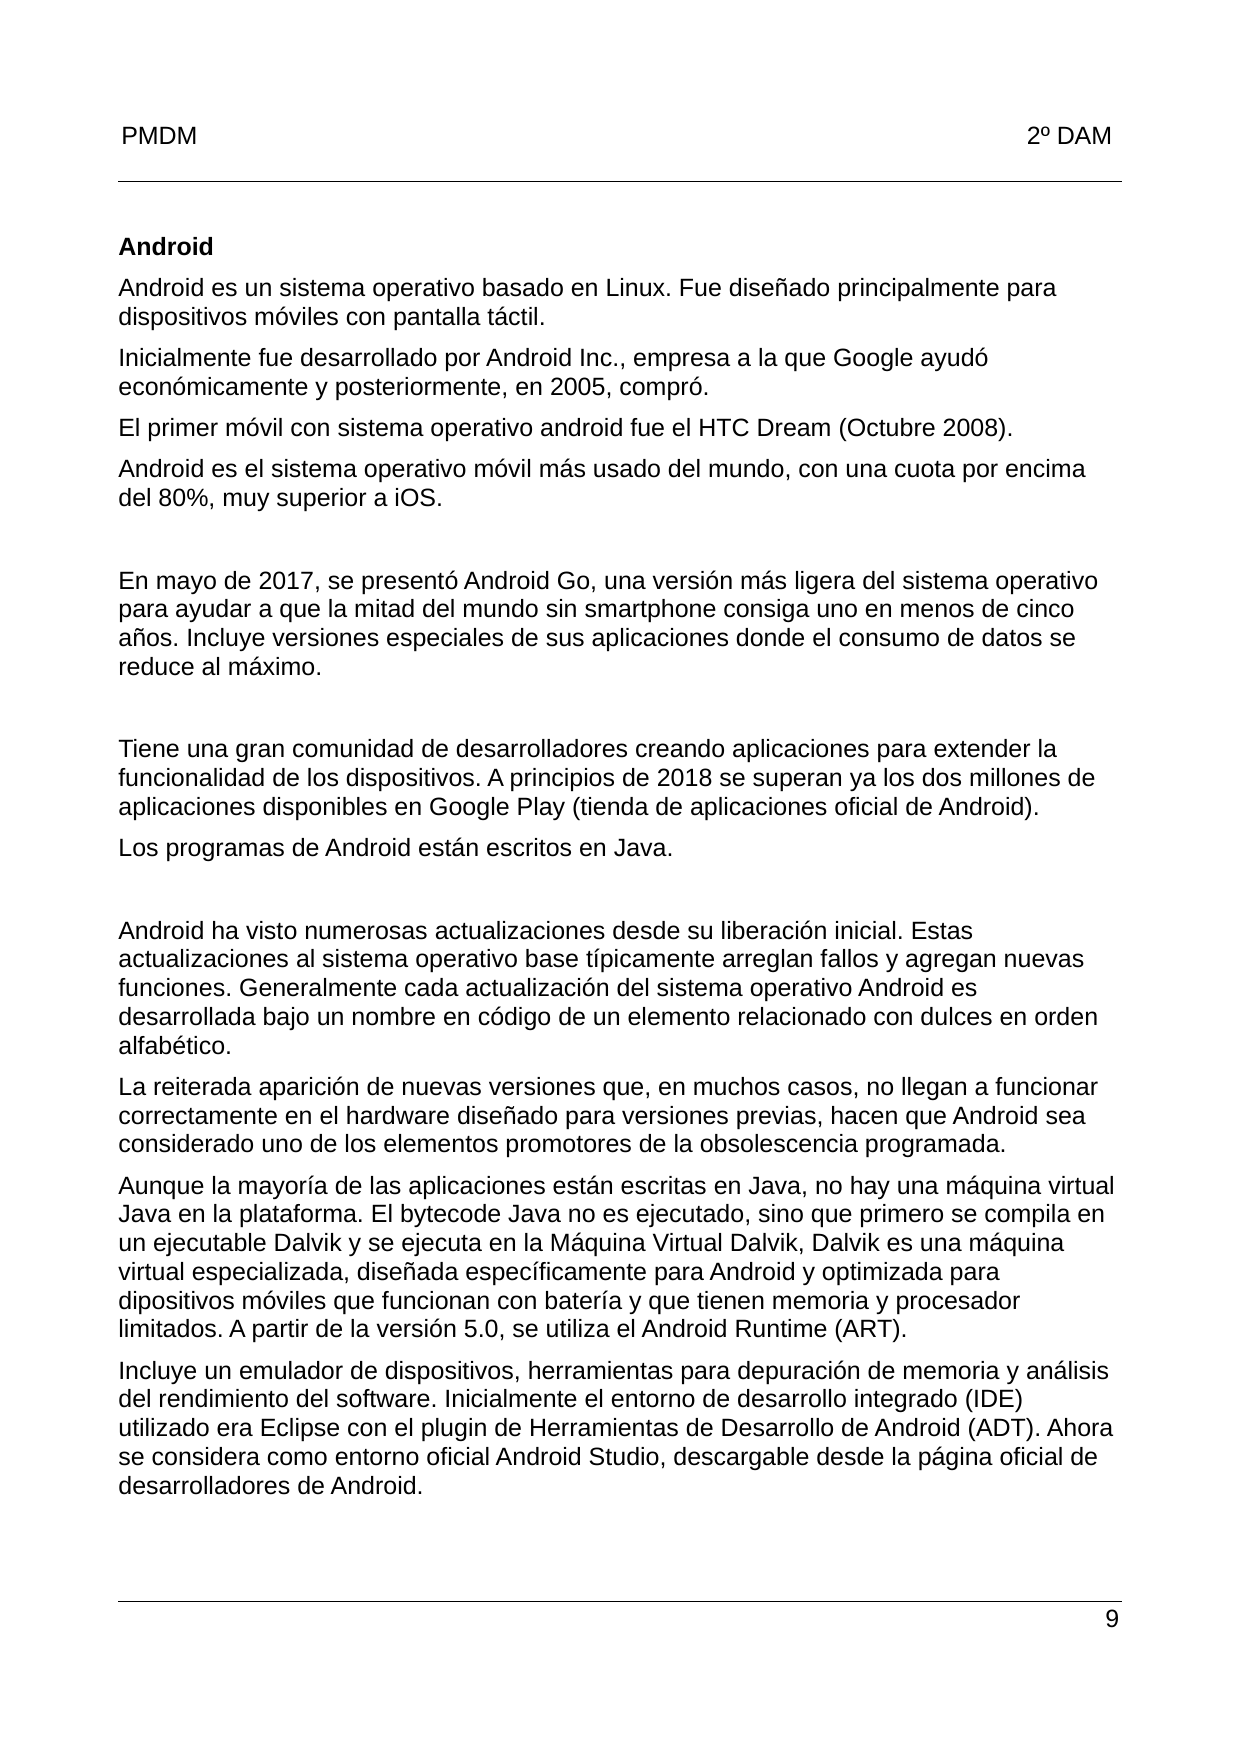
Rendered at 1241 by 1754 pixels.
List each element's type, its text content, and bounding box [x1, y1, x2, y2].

text Aunque la mayoría de las aplicaciones están escritas en Java, no hay una máquina virtual Java en la plataforma. El bytecode Java no es ejecutado, sino que primero se compila en un ejecutable Dalvik y se ejecuta en la Máquina Virtual Dalvik, Dalvik es una máquina virtual especializada, diseñada específicamente para Android y optimizada para dipositivos móviles que funcionan con batería y que tienen memoria y procesador limitados. A partir de la versión 5.0, se utiliza el Android Runtime (ART). [118, 1171, 1122, 1343]
text En mayo de 2017, se presentó Android Go, una versión más ligera del sistema operativo para ayudar a que la mitad del mundo sin smartphone consiga uno en menos de cinco años. Incluye versiones especiales de sus aplicaciones donde el consumo de datos se reduce al máximo. [118, 566, 1122, 681]
subtitle Android [118, 232, 1122, 261]
text Los programas de Android están escritos en Java. [118, 833, 1122, 862]
text El primer móvil con sistema operativo android fue el HTC Dream (Octubre 2008). [118, 413, 1122, 442]
text Incluye un emulador de dispositivos, herramientas para depuración de memoria y análisis del rendimiento del software. Inicialmente el entorno de desarrollo integrado (IDE) utilizado era Eclipse con el plugin de Herramientas de Desarrollo de Android (ADT). Ahora se considera como entorno oficial Android Studio, descargable desde la página oficial de desarrolladores de Android. [118, 1356, 1122, 1499]
text Tiene una gran comunidad de desarrolladores creando aplicaciones para extender la funcionalidad de los dispositivos. A principios de 2018 se superan ya los dos millones de aplicaciones disponibles en Google Play (tienda de aplicaciones oficial de Android). [118, 734, 1122, 821]
text Inicialmente fue desarrollado por Android Inc., empresa a la que Google ayudó económicamente y posteriormente, en 2005, compró. [118, 343, 1122, 401]
text Android ha visto numerosas actualizaciones desde su liberación inicial. Estas actualizaciones al sistema operativo base típicamente arreglan fallos y agregan nuevas funciones. Generalmente cada actualización del sistema operativo Android es desarrollada bajo un nombre en código de un elemento relacionado con dulces en orden alfabético. [118, 916, 1122, 1059]
text Android es un sistema operativo basado en Linux. Fue diseñado principalmente para dispositivos móviles con pantalla táctil. [118, 273, 1122, 331]
text La reiterada aparición de nuevas versiones que, en muchos casos, no llegan a funcionar correctamente en el hardware diseñado para versiones previas, hacen que Android sea considerado uno de los elementos promotores de la obsolescencia programada. [118, 1072, 1122, 1158]
text Android es el sistema operativo móvil más usado del mundo, con una cuota por encima del 80%, muy superior a iOS. [118, 454, 1122, 512]
